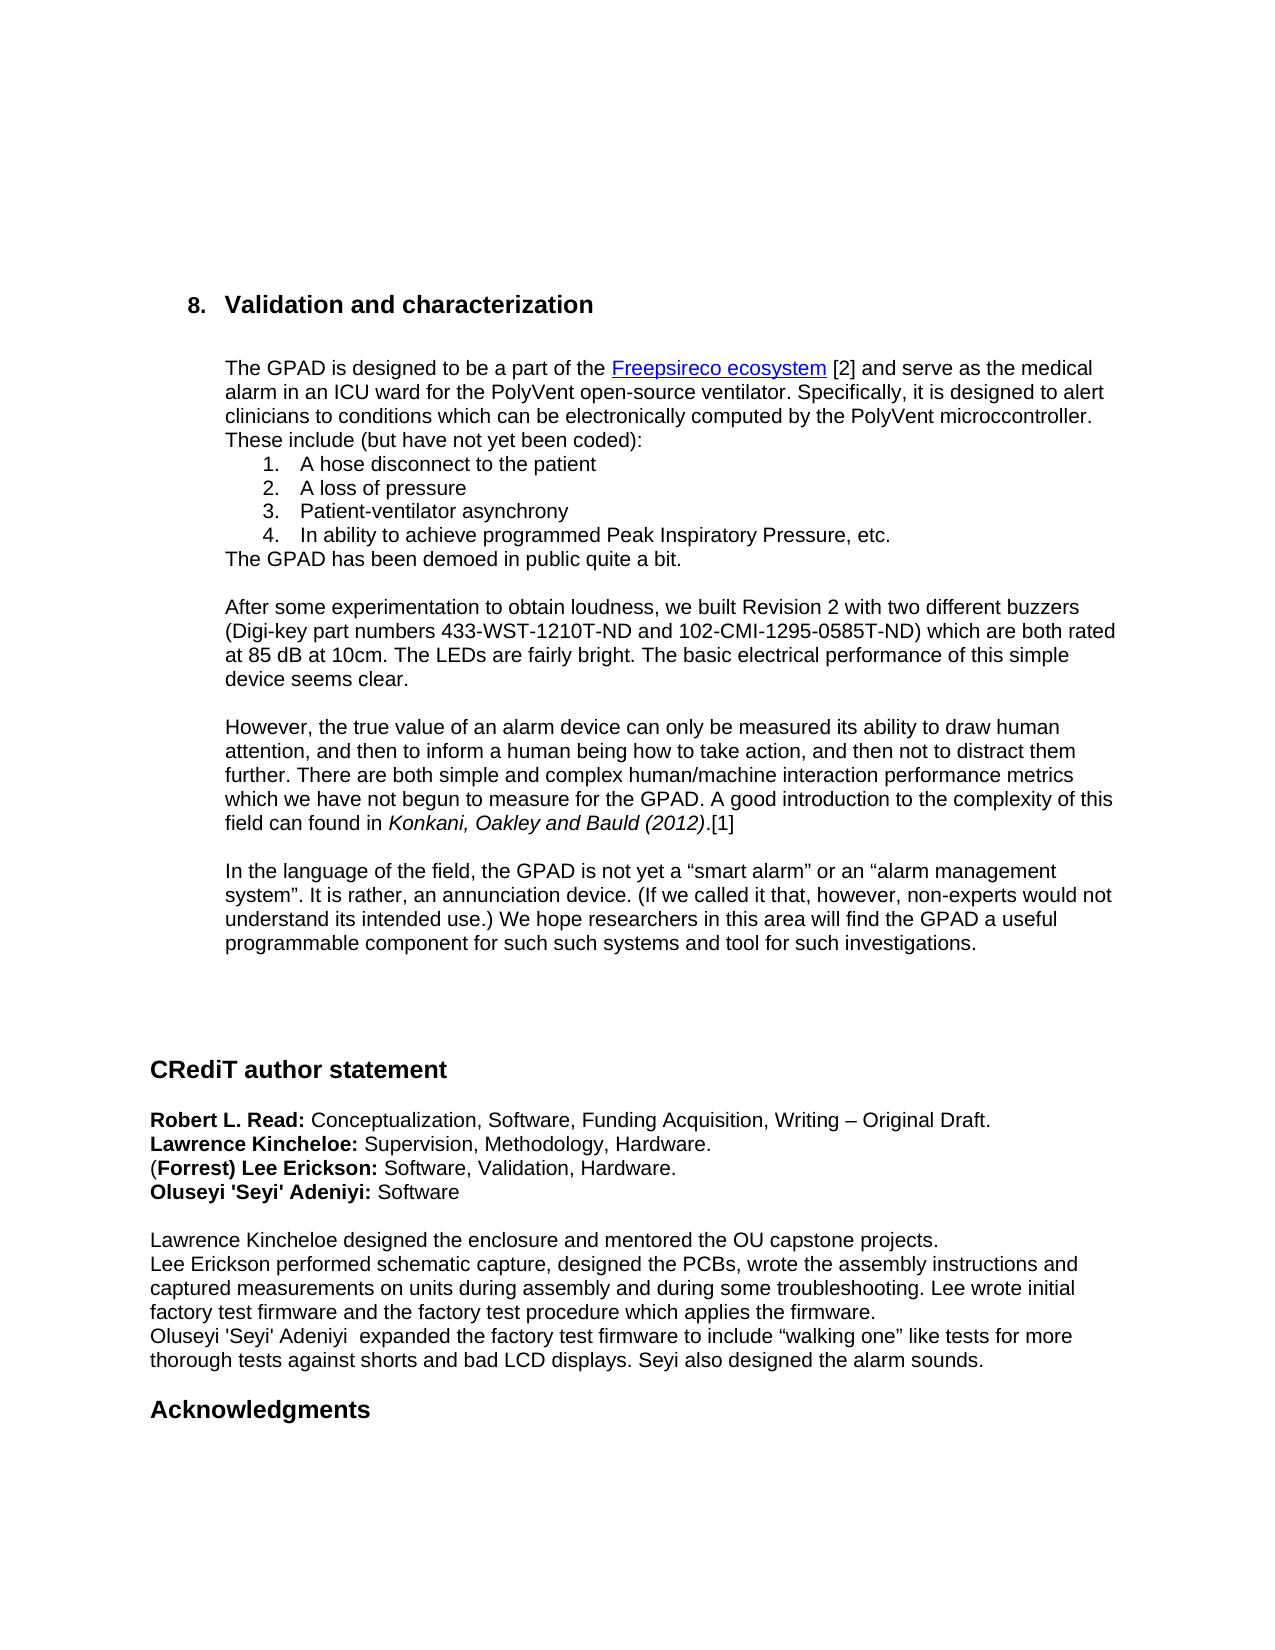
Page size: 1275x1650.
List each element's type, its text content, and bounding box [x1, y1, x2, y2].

text Acknowledgments [150, 1395, 1125, 1424]
text Lawrence Kincheloe designed the enclosure and mentored the OU capstone projects. [150, 1228, 1125, 1252]
text The GPAD is designed to be a part of the Freepsireco ecosystem [2] and serve as the medical alarm in an ICU ward for the PolyVent open-source ventilator. Specifically, it is designed to alert clinicians to conditions which can be electronically computed by the PolyVent microccontroller. These include (but have not yet been coded): [225, 356, 1125, 451]
list In ability to achieve programmed Peak Inspiratory Pressure, etc. [262, 523, 1125, 547]
text Lee Erickson performed schematic capture, designed the PCBs, wrote the assembly instructions and captured measurements on units during assembly and during some troubleshooting. Lee wrote initial factory test firmware and the factory test procedure which applies the firmware. [150, 1252, 1125, 1323]
text However, the true value of an alarm device can only be measured its ability to draw human attention, and then to inform a human being how to take action, and then not to distract them further. There are both simple and complex human/machine interaction performance metrics which we have not begun to measure for the GPAD. A good introduction to the complexity of this field can found in Konkani, Oakley and Bauld (2012).[1] [225, 715, 1125, 835]
text After some experimentation to obtain loudness, we built Revision 2 with two different buzzers (Digi-key part numbers 433-WST-1210T-ND and 102-CMI-1295-0585T-ND) which are both rated at 85 dB at 10cm. The LEDs are fairly bright. The basic electrical performance of this simple device seems clear. [225, 595, 1125, 691]
text The GPAD has been demoed in public quite a bit. [225, 547, 1125, 571]
text Lawrence Kincheloe: Supervision, Methodology, Hardware. [150, 1132, 1125, 1156]
text Oluseyi 'Seyi' Adeniyi expanded the factory test firmware to include “walking one” like tests for more thorough tests against shorts and bad LCD displays. Seyi also designed the alarm sounds. [150, 1323, 1125, 1371]
text In the language of the field, the GPAD is not yet a “smart alarm” or an “alarm management system”. It is rather, an annunciation device. (If we called it that, however, non-experts would not understand its intended use.) We hope researchers in this area will find the GPAD a useful programmable component for such such systems and tool for such investigations. [225, 859, 1125, 954]
list Validation and characterization [187, 290, 1125, 319]
text Oluseyi 'Seyi' Adeniyi: Software [150, 1180, 1125, 1204]
list A hose disconnect to the patient [262, 451, 1125, 475]
text (Forrest) Lee Erickson: Software, Validation, Hardware. [150, 1156, 1125, 1180]
text CRediT author statement [150, 1055, 1125, 1084]
text Robert L. Read: Conceptualization, Software, Funding Acquisition, Writing – Original Draft. [150, 1108, 1125, 1132]
list A loss of pressure [262, 475, 1125, 499]
list Patient-ventilator asynchrony [262, 499, 1125, 523]
